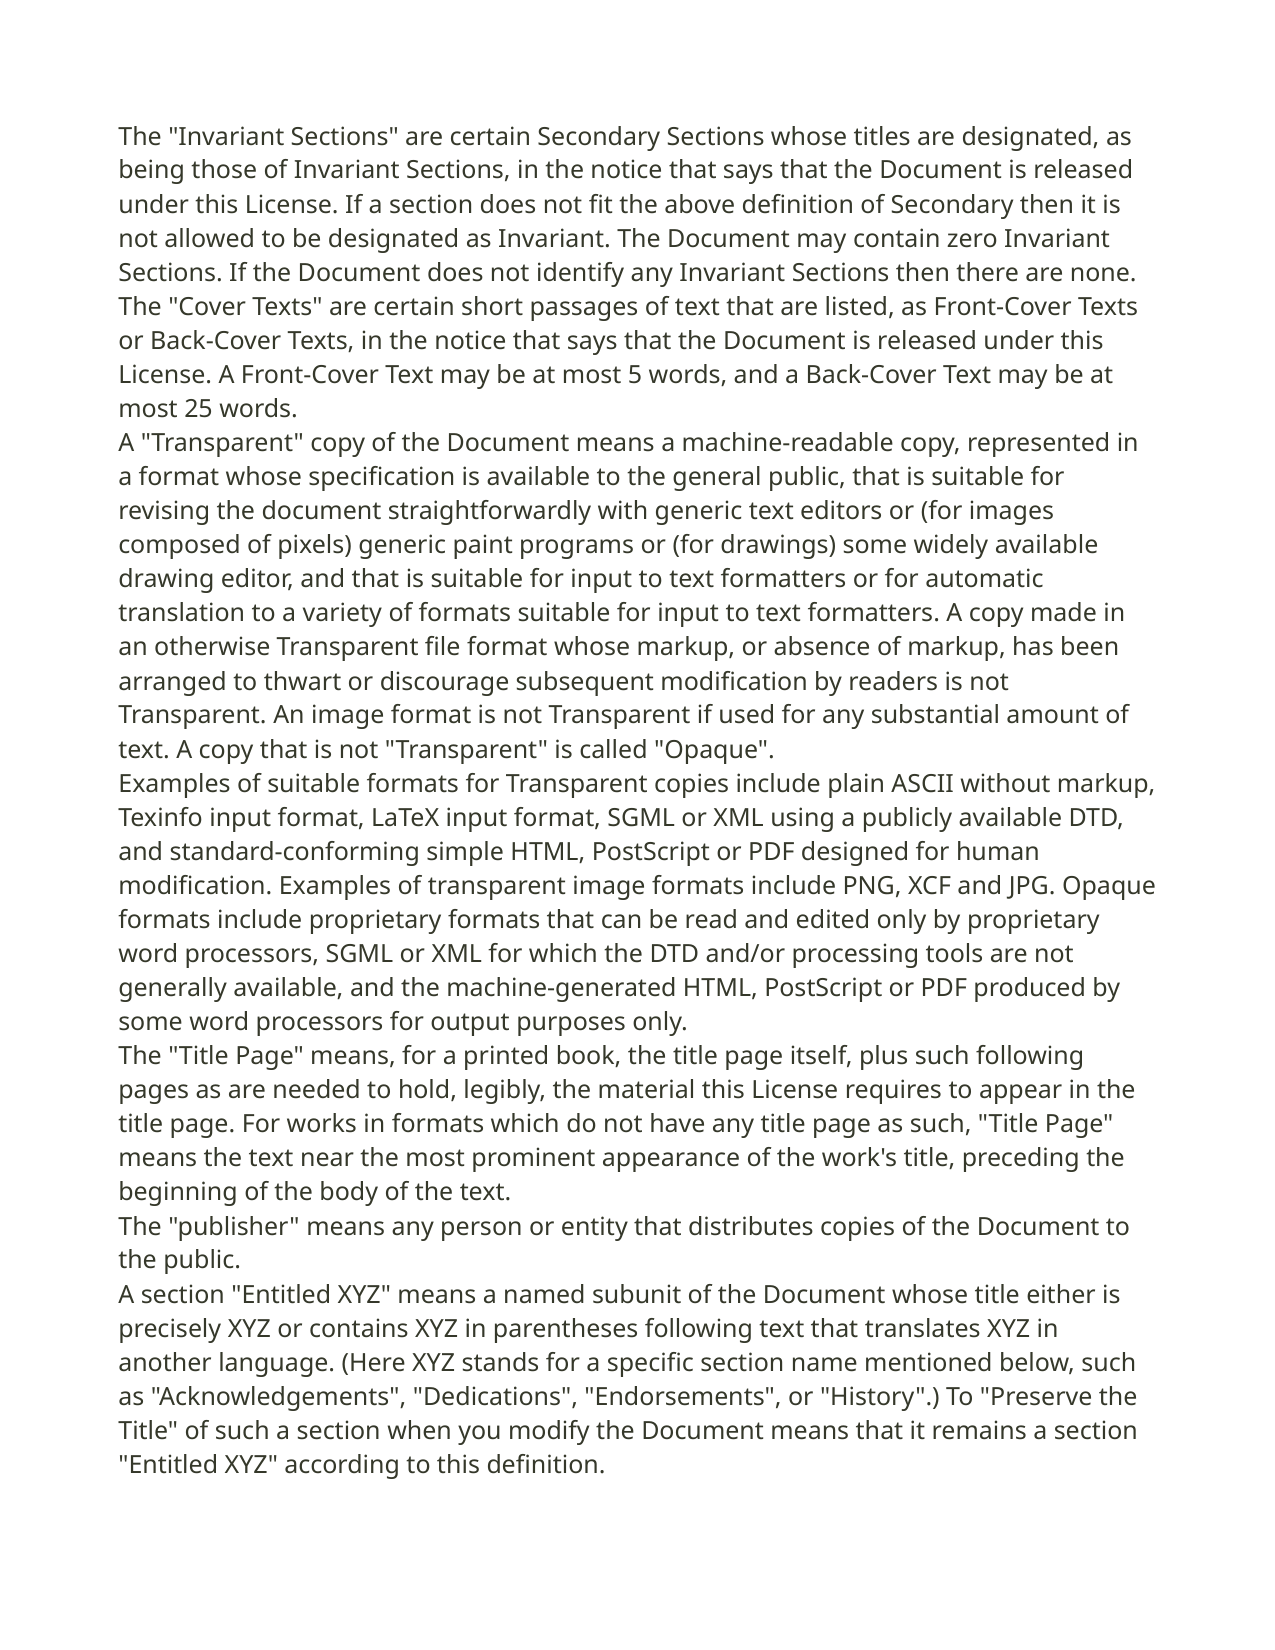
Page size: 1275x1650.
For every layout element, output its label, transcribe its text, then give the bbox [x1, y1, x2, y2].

text The "Title Page" means, for a printed book, the title page itself, plus such following pages as are needed to hold, legibly, the material this License requires to appear in the title page. For works in formats which do not have any title page as such, "Title Page" means the text near the most prominent appearance of the work's title, preceding the beginning of the body of the text. [118, 1038, 1157, 1208]
text Examples of suitable formats for Transparent copies include plain ASCII without markup, Texinfo input format, LaTeX input format, SGML or XML using a publicly available DTD, and standard-conforming simple HTML, PostScript or PDF designed for human modification. Examples of transparent image formats include PNG, XCF and JPG. Opaque formats include proprietary formats that can be read and edited only by proprietary word processors, SGML or XML for which the DTD and/or processing tools are not generally available, and the machine-generated HTML, PostScript or PDF produced by some word processors for output purposes only. [118, 765, 1157, 1038]
text A "Transparent" copy of the Document means a machine-readable copy, represented in a format whose specification is available to the general public, that is suitable for revising the document straightforwardly with generic text editors or (for images composed of pixels) generic paint programs or (for drawings) some widely available drawing editor, and that is suitable for input to text formatters or for automatic translation to a variety of formats suitable for input to text formatters. A copy made in an otherwise Transparent file format whose markup, or absence of markup, has been arranged to thwart or discourage subsequent modification by readers is not Transparent. An image format is not Transparent if used for any substantial amount of text. A copy that is not "Transparent" is called "Opaque". [118, 425, 1157, 765]
text A section "Entitled XYZ" means a named subunit of the Document whose title either is precisely XYZ or contains XYZ in parentheses following text that translates XYZ in another language. (Here XYZ stands for a specific section name mentioned below, such as "Acknowledgements", "Dedications", "Endorsements", or "History".) To "Preserve the Title" of such a section when you modify the Document means that it remains a section "Entitled XYZ" according to this definition. [118, 1276, 1157, 1481]
text The "Cover Texts" are certain short passages of text that are listed, as Front-Cover Texts or Back-Cover Texts, in the notice that says that the Document is released under this License. A Front-Cover Text may be at most 5 words, and a Back-Cover Text may be at most 25 words. [118, 288, 1157, 425]
text The "publisher" means any person or entity that distributes copies of the Document to the public. [118, 1208, 1157, 1276]
text The "Invariant Sections" are certain Secondary Sections whose titles are designated, as being those of Invariant Sections, in the notice that says that the Document is released under this License. If a section does not fit the above definition of Secondary then it is not allowed to be designated as Invariant. The Document may contain zero Invariant Sections. If the Document does not identify any Invariant Sections then there are none. [118, 118, 1157, 288]
